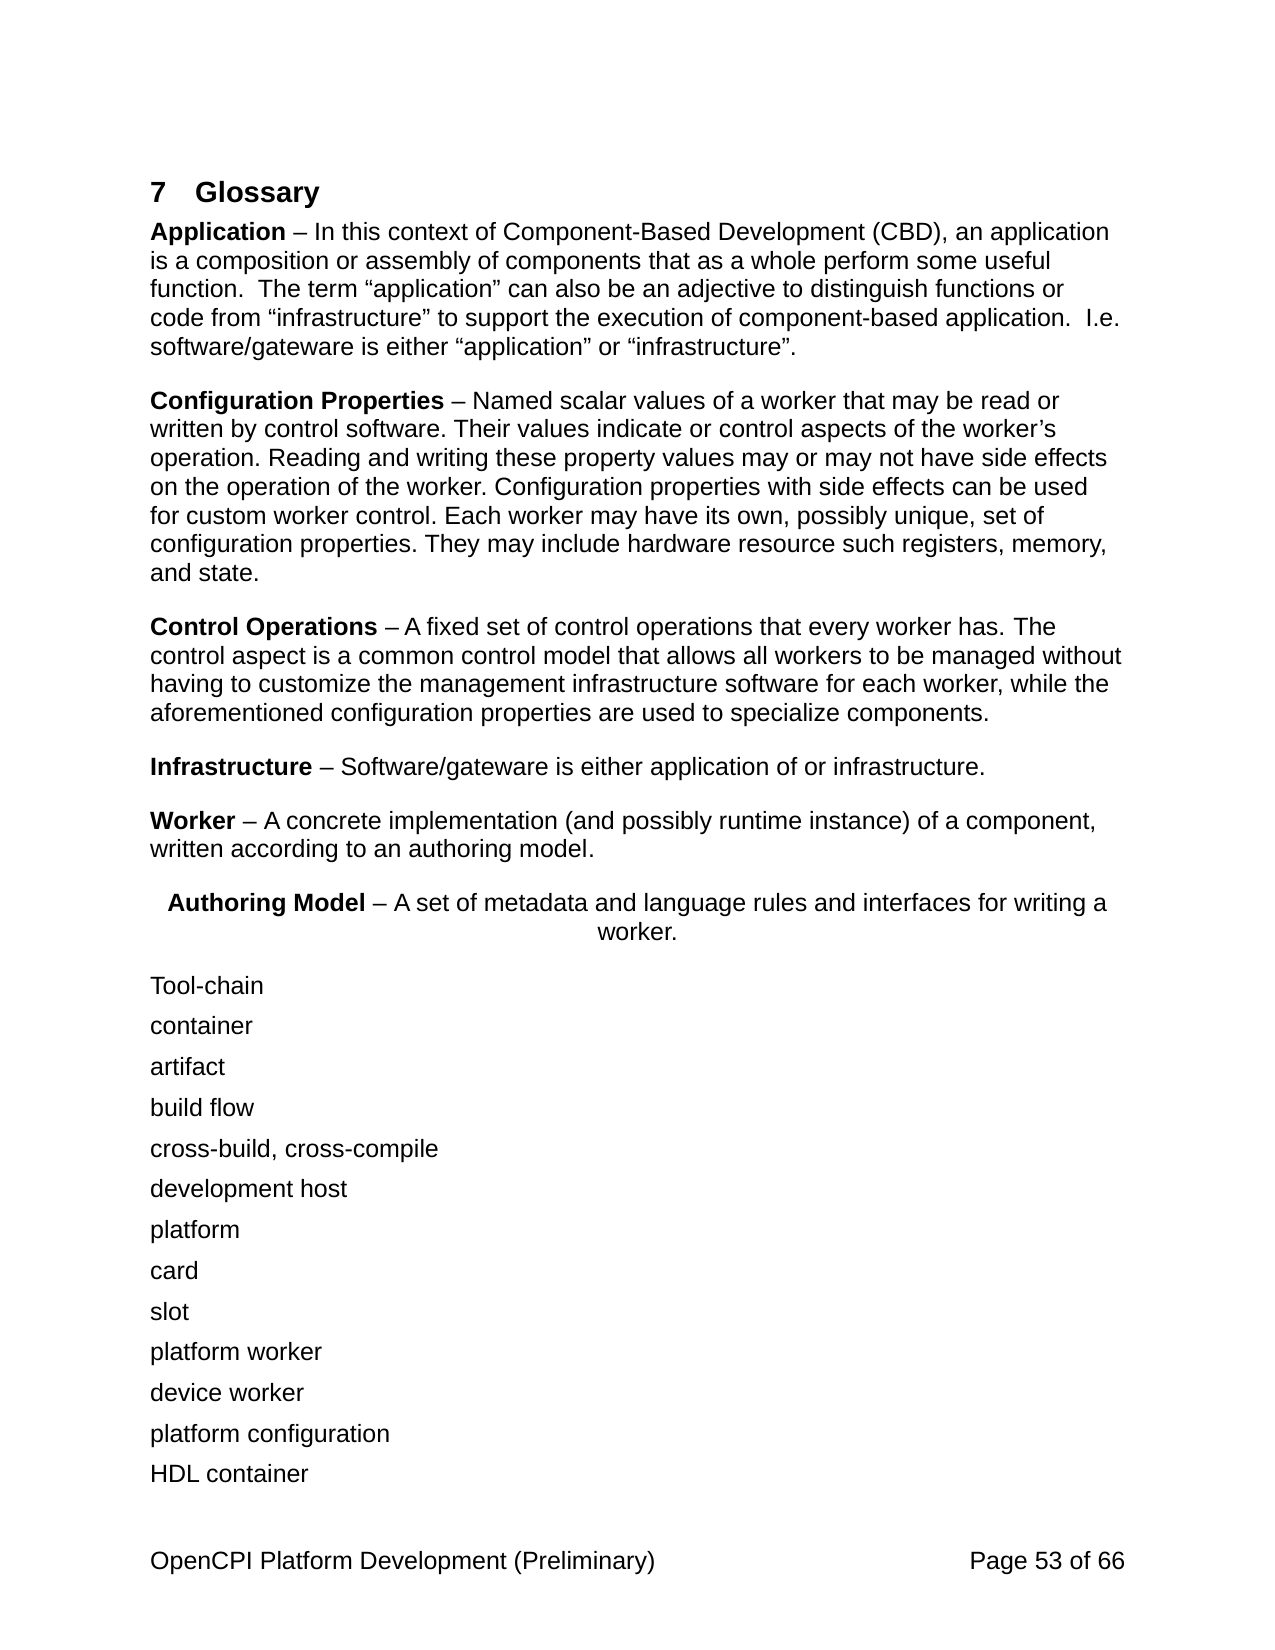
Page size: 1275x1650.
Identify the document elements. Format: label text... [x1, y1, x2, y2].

text Control Operations – A fixed set of control operations that every worker has. The control aspect is a common control model that allows all workers to be managed without having to customize the management infrastructure software for each worker, while the aforementioned configuration properties are used to specialize components. [150, 612, 1125, 727]
text container [150, 1011, 1125, 1040]
text development host [150, 1174, 1125, 1203]
text Authoring Model – A set of metadata and language rules and interfaces for writing a worker. [150, 888, 1125, 946]
text Application – In this context of Component-Based Development (CBD), an application is a composition or assembly of components that as a whole perform some useful function. The term “application” can also be an adjective to distinguish functions or code from “infrastructure” to support the execution of component-based application. I.e. software/gateware is either “application” or “infrastructure”. [150, 217, 1125, 361]
text Configuration Properties – Named scalar values of a worker that may be read or written by control software. Their values indicate or control aspects of the worker’s operation. Reading and writing these property values may or may not have side effects on the operation of the worker. Configuration properties with side effects can be used for custom worker control. Each worker may have its own, possibly unique, set of configuration properties. They may include hardware resource such registers, memory, and state. [150, 386, 1125, 587]
text Worker – A concrete implementation (and possibly runtime instance) of a component, written according to an authoring model. [150, 806, 1125, 863]
text build flow [150, 1093, 1125, 1122]
text HDL container [150, 1459, 1125, 1488]
text device worker [150, 1378, 1125, 1407]
text slot [150, 1296, 1125, 1325]
text Tool-chain [150, 971, 1125, 999]
text Infrastructure – Software/gateware is either application of or infrastructure. [150, 752, 1125, 781]
text artifact [150, 1052, 1125, 1081]
text platform configuration [150, 1419, 1125, 1447]
text platform [150, 1215, 1125, 1244]
text card [150, 1256, 1125, 1284]
text platform worker [150, 1337, 1125, 1366]
text cross-build, cross-compile [150, 1133, 1125, 1162]
subtitle Glossary [150, 175, 1125, 208]
